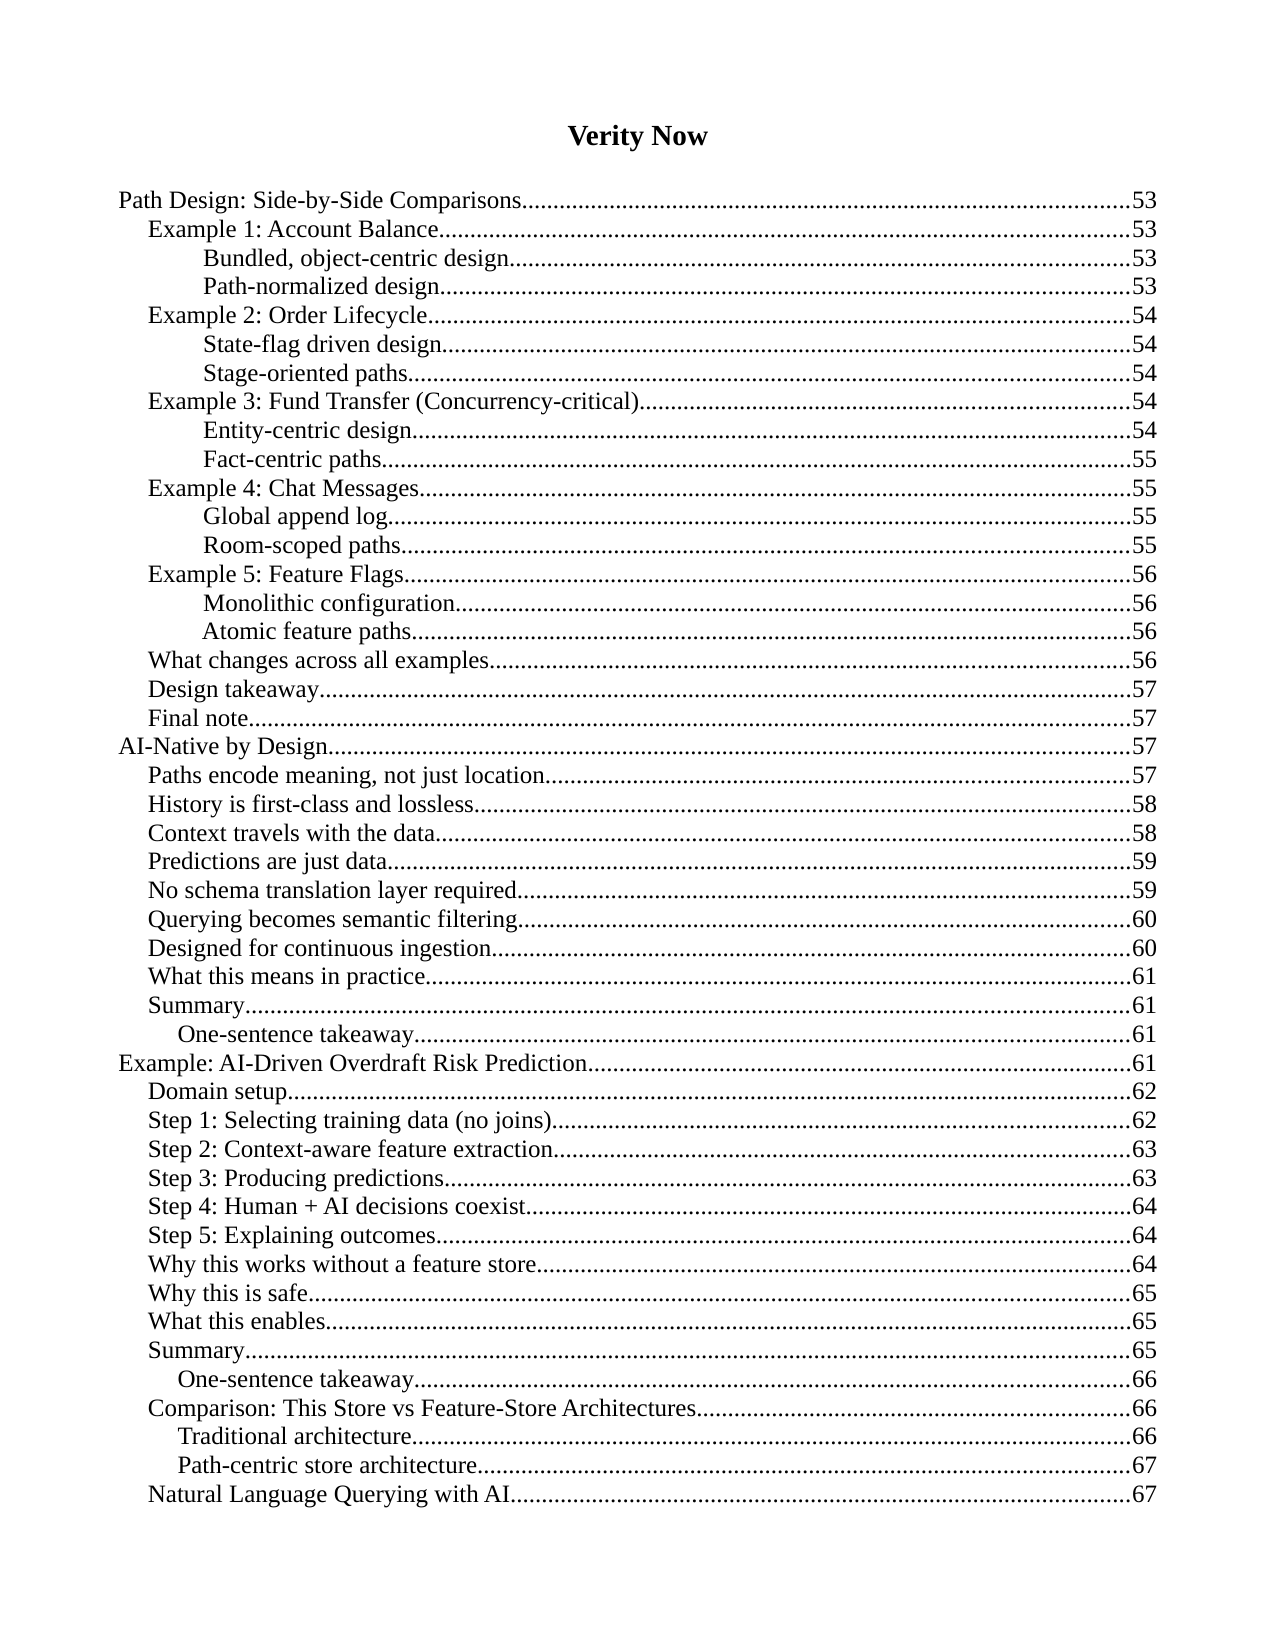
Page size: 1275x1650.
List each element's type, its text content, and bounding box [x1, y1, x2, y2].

text Design takeaway 57 [148, 674, 1157, 703]
text Example 1: Account Balance 53 [148, 214, 1157, 243]
text Step 1: Selecting training data (no joins) 62 [148, 1105, 1157, 1134]
text Path-centric store architecture 67 [177, 1450, 1157, 1479]
text One-sentence takeaway 66 [177, 1364, 1157, 1393]
text Path Design: Side-by-Side Comparisons 53 [118, 185, 1157, 214]
text Example 3: Fund Transfer (Concurrency-critical) 54 [148, 386, 1157, 415]
text ✅ Stage-oriented paths 54 [177, 358, 1157, 386]
text Step 2: Context-aware feature extraction 63 [148, 1134, 1157, 1163]
text Context travels with the data 58 [148, 818, 1157, 846]
text Example: AI-Driven Overdraft Risk Prediction 61 [118, 1048, 1157, 1076]
text What this means in practice 61 [148, 961, 1157, 990]
text Step 5: Explaining outcomes 64 [148, 1220, 1157, 1249]
text Comparison: This Store vs Feature-Store Architectures 66 [148, 1393, 1157, 1421]
text ❌ Monolithic configuration 56 [177, 588, 1157, 616]
text Designed for continuous ingestion 60 [148, 933, 1157, 961]
text What changes across all examples 56 [148, 645, 1157, 674]
text Summary 61 [148, 990, 1157, 1019]
text Querying becomes semantic filtering 60 [148, 904, 1157, 933]
text ❌ Bundled, object-centric design 53 [177, 243, 1157, 271]
text Example 5: Feature Flags 56 [148, 559, 1157, 588]
text Predictions are just data 59 [148, 846, 1157, 875]
text Final note 57 [148, 703, 1157, 731]
text History is first-class and lossless 58 [148, 789, 1157, 818]
text Domain setup 62 [148, 1076, 1157, 1105]
text ❌ Global append log 55 [177, 501, 1157, 530]
text Example 2: Order Lifecycle 54 [148, 300, 1157, 329]
text Why this is safe 65 [148, 1278, 1157, 1306]
text Summary 65 [148, 1335, 1157, 1364]
text What this enables 65 [148, 1306, 1157, 1335]
text Paths encode meaning, not just location 57 [148, 760, 1157, 789]
text ✅ Path-normalized design 53 [177, 271, 1157, 300]
text Traditional architecture 66 [177, 1421, 1157, 1450]
text ❌ State-flag driven design 54 [177, 329, 1157, 358]
text Natural Language Querying with AI 67 [148, 1479, 1157, 1508]
text Step 3: Producing predictions 63 [148, 1163, 1157, 1191]
text Step 4: Human + AI decisions coexist 64 [148, 1191, 1157, 1220]
text ✅ Fact-centric paths 55 [177, 444, 1157, 473]
text One-sentence takeaway 61 [177, 1019, 1157, 1048]
text Why this works without a feature store 64 [148, 1249, 1157, 1278]
text ❌ Entity-centric design 54 [177, 415, 1157, 444]
text ✅ Atomic feature paths 56 [177, 616, 1157, 645]
text ✅ Room-scoped paths 55 [177, 530, 1157, 559]
text Example 4: Chat Messages 55 [148, 473, 1157, 501]
text AI-Native by Design 57 [118, 731, 1157, 760]
text No schema translation layer required 59 [148, 875, 1157, 904]
